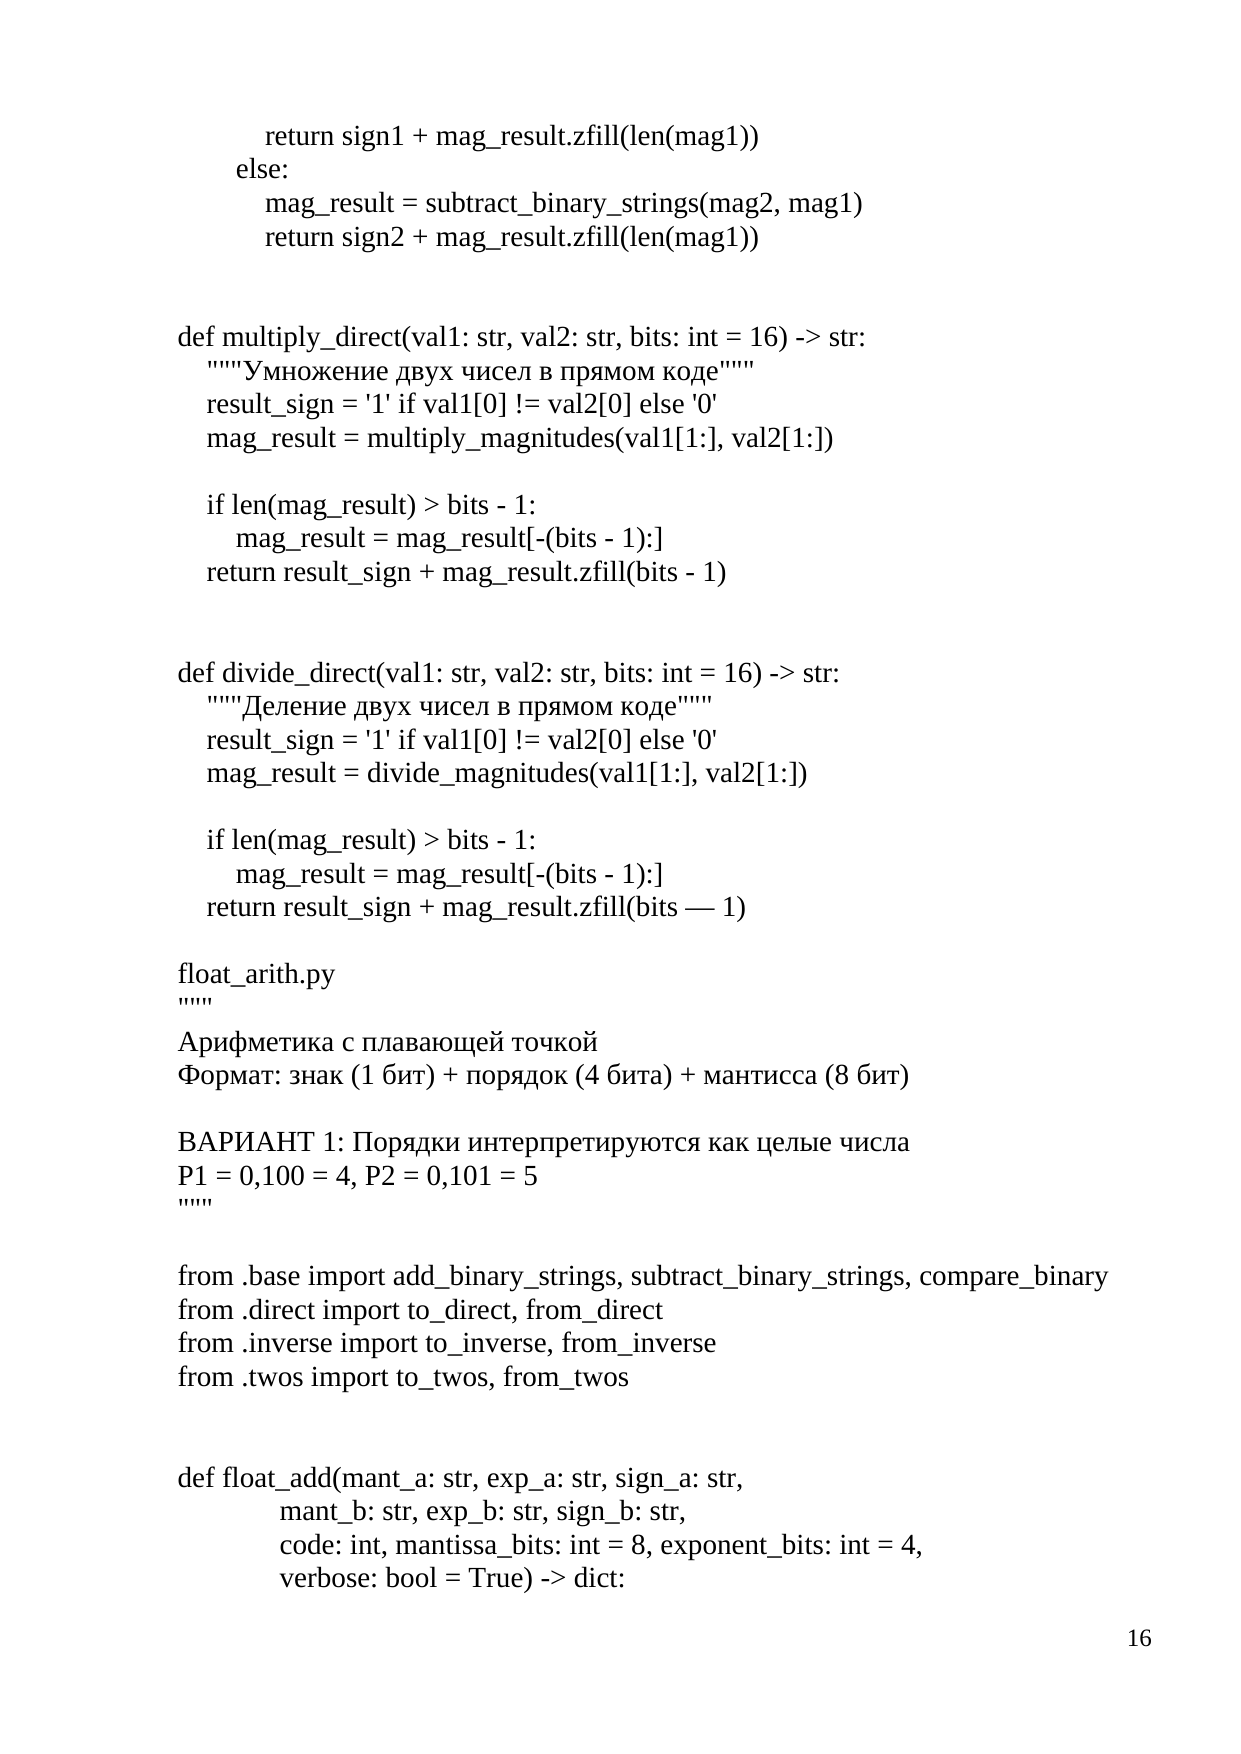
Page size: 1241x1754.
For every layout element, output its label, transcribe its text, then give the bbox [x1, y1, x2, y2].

text code: int, mantissa_bits: int = 8, exponent_bits: int = 4, [177, 1527, 1152, 1560]
text mag_result = mag_result[-(bits - 1):] [177, 521, 1152, 554]
text from .base import add_binary_strings, subtract_binary_strings, compare_binary [177, 1258, 1152, 1292]
text mag_result = divide_magnitudes(val1[1:], val2[1:]) [177, 755, 1152, 789]
text def multiply_direct(val1: str, val2: str, bits: int = 16) -> str: [177, 319, 1152, 353]
text """Умножение двух чисел в прямом коде""" [177, 353, 1152, 386]
text """Деление двух чисел в прямом коде""" [177, 688, 1152, 722]
text Формат: знак (1 бит) + порядок (4 бита) + мантисса (8 бит) [177, 1057, 1152, 1091]
text ВАРИАНТ 1: Порядки интерпретируются как целые числа [177, 1124, 1152, 1158]
text return result_sign + mag_result.zfill(bits — 1) [177, 889, 1152, 923]
text return result_sign + mag_result.zfill(bits - 1) [177, 554, 1152, 588]
text mag_result = mag_result[-(bits - 1):] [177, 856, 1152, 889]
text result_sign = '1' if val1[0] != val2[0] else '0' [177, 386, 1152, 420]
text def float_add(mant_a: str, exp_a: str, sign_a: str, [177, 1460, 1152, 1493]
text from .inverse import to_inverse, from_inverse [177, 1326, 1152, 1359]
text mag_result = multiply_magnitudes(val1[1:], val2[1:]) [177, 420, 1152, 453]
text mag_result = subtract_binary_strings(mag2, mag1) [177, 185, 1152, 219]
text if len(mag_result) > bits - 1: [177, 487, 1152, 521]
text from .twos import to_twos, from_twos [177, 1359, 1152, 1393]
text Арифметика с плавающей точкой [177, 1024, 1152, 1057]
text from .direct import to_direct, from_direct [177, 1292, 1152, 1326]
text else: [177, 152, 1152, 185]
text float_arith.py [177, 957, 1152, 990]
text Р1 = 0,100 = 4, Р2 = 0,101 = 5 [177, 1158, 1152, 1191]
text return sign2 + mag_result.zfill(len(mag1)) [177, 219, 1152, 252]
text if len(mag_result) > bits - 1: [177, 822, 1152, 856]
text verbose: bool = True) -> dict: [177, 1560, 1152, 1594]
text def divide_direct(val1: str, val2: str, bits: int = 16) -> str: [177, 655, 1152, 688]
text """ [177, 1191, 1152, 1225]
text mant_b: str, exp_b: str, sign_b: str, [177, 1493, 1152, 1527]
text return sign1 + mag_result.zfill(len(mag1)) [177, 118, 1152, 152]
text """ [177, 990, 1152, 1024]
text result_sign = '1' if val1[0] != val2[0] else '0' [177, 722, 1152, 755]
